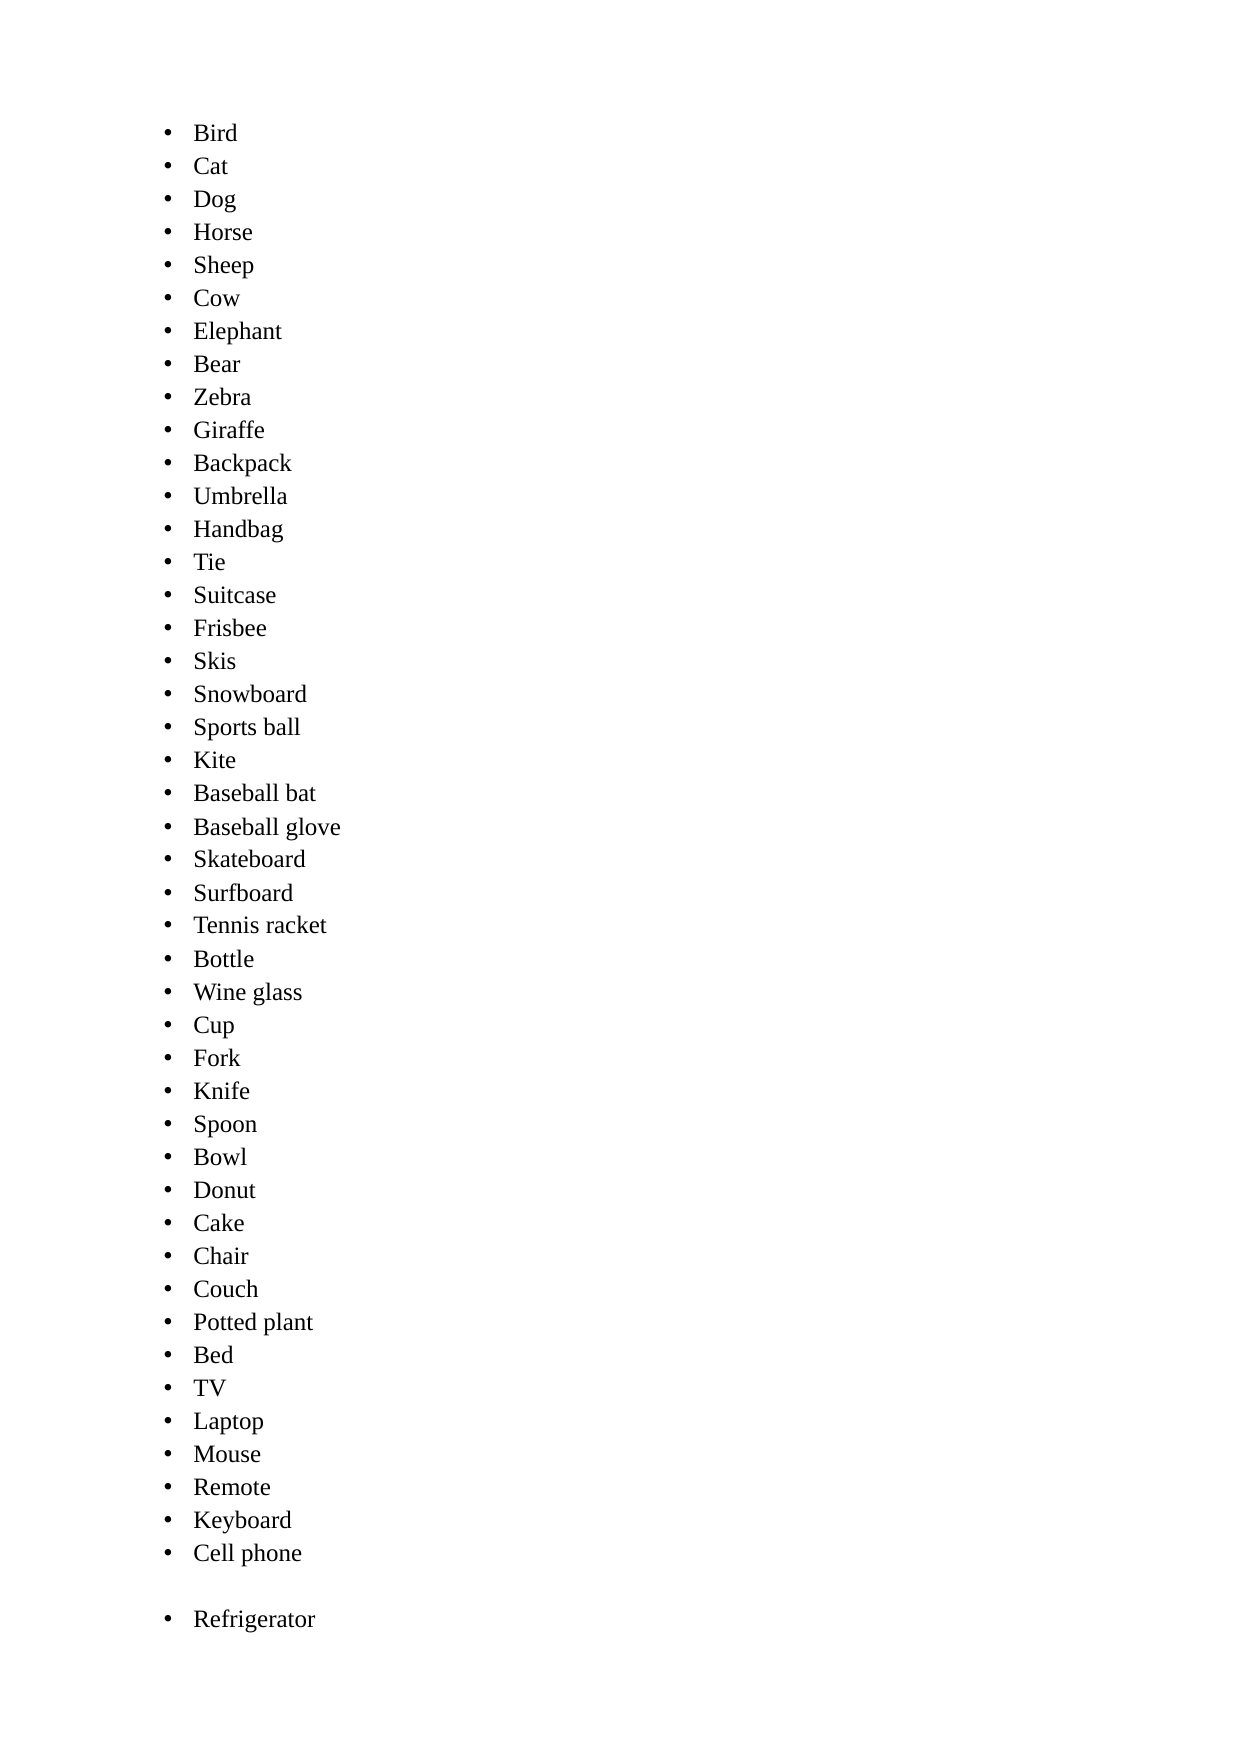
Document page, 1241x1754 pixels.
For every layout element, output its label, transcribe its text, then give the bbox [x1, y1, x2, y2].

list Umbrella [164, 481, 1122, 510]
list Bird [164, 118, 1122, 147]
list Skis [164, 646, 1122, 675]
list Keyboard [164, 1505, 1122, 1534]
list Remote [164, 1472, 1122, 1501]
list Refrigerator [164, 1604, 1122, 1633]
list Suitcase [164, 580, 1122, 609]
list Donut [164, 1175, 1122, 1203]
list Sheep [164, 250, 1122, 279]
list Frisbee [164, 613, 1122, 642]
list Skateboard [164, 844, 1122, 873]
list Cat [164, 151, 1122, 180]
list Bottle [164, 944, 1122, 972]
list Bowl [164, 1142, 1122, 1171]
list Couch [164, 1274, 1122, 1303]
list Zebra [164, 382, 1122, 411]
list Backpack [164, 448, 1122, 477]
list Laptop [164, 1406, 1122, 1435]
list Mouse [164, 1439, 1122, 1468]
list TV [164, 1373, 1122, 1402]
list Wine glass [164, 977, 1122, 1005]
list Knife [164, 1076, 1122, 1104]
list Surfboard [164, 878, 1122, 906]
list Handbag [164, 514, 1122, 543]
list Cell phone [164, 1538, 1122, 1567]
list Baseball bat [164, 778, 1122, 807]
list Elephant [164, 316, 1122, 345]
list Chair [164, 1241, 1122, 1269]
list Cow [164, 283, 1122, 312]
list Giraffe [164, 415, 1122, 444]
list Tie [164, 547, 1122, 576]
list Dog [164, 184, 1122, 213]
list Bed [164, 1340, 1122, 1369]
list Spoon [164, 1109, 1122, 1137]
list Bear [164, 349, 1122, 378]
list Tennis racket [164, 911, 1122, 939]
list Potted plant [164, 1307, 1122, 1336]
list Cake [164, 1208, 1122, 1237]
list Kite [164, 746, 1122, 774]
list Cup [164, 1010, 1122, 1038]
list Baseball glove [164, 812, 1122, 840]
list Snowboard [164, 679, 1122, 708]
list Sports ball [164, 712, 1122, 741]
list Horse [164, 217, 1122, 246]
list Fork [164, 1043, 1122, 1071]
